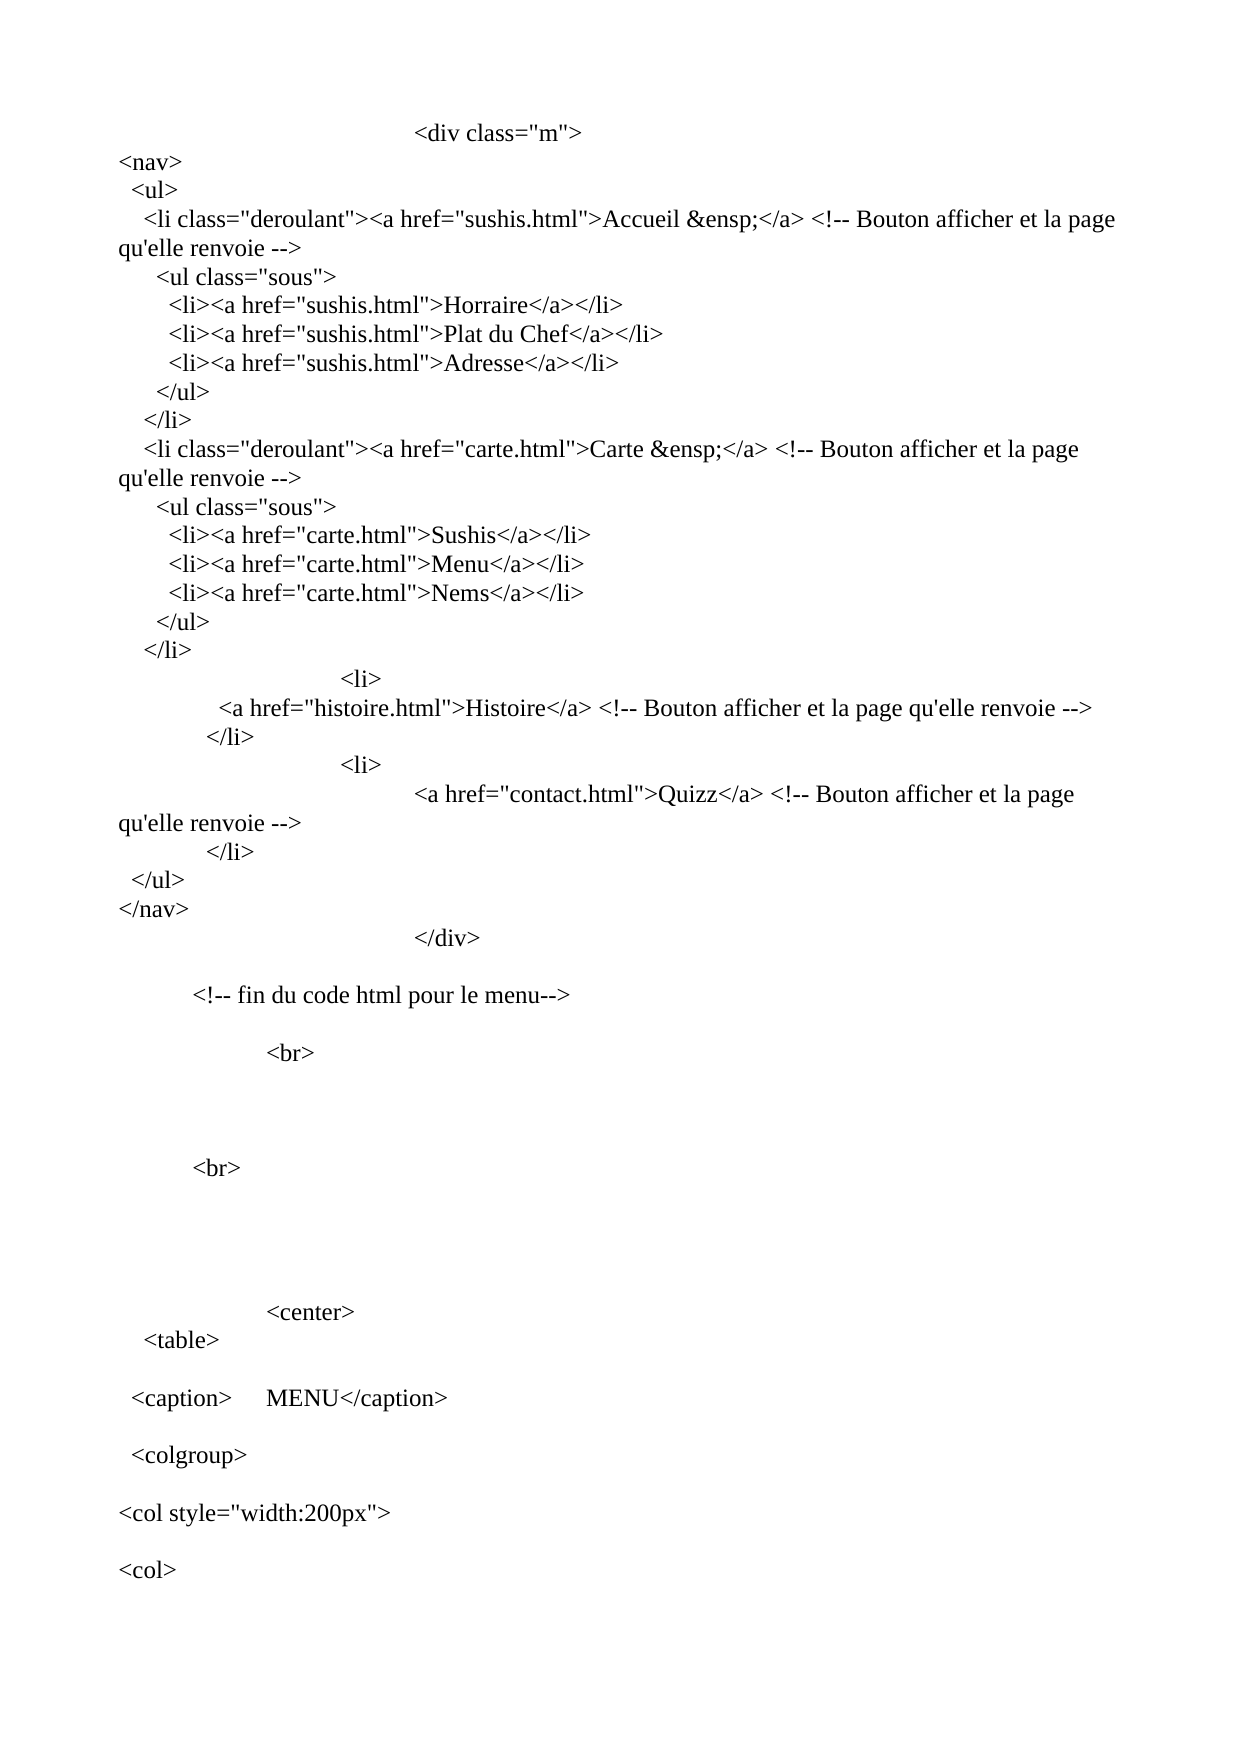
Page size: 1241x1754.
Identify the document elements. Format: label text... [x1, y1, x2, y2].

text <li><a href="carte.html">Sushis</a></li> [118, 521, 1122, 549]
text <li><a href="carte.html">Menu</a></li> [118, 549, 1122, 578]
text <li> [118, 751, 1122, 779]
text <ul class="sous"> [118, 262, 1122, 291]
text </li> [118, 722, 1122, 751]
text <li class="deroulant"><a href="sushis.html">Accueil &ensp;</a> <!-- Bouton afficher et la page qu'elle renvoie --> [118, 204, 1122, 262]
text <caption> MENU</caption> [118, 1383, 1122, 1412]
text </ul> [118, 377, 1122, 406]
text <ul class="sous"> [118, 492, 1122, 521]
text <li><a href="sushis.html">Horraire</a></li> [118, 291, 1122, 319]
text <ul> [118, 176, 1122, 204]
text <li class="deroulant"><a href="carte.html">Carte &ensp;</a> <!-- Bouton afficher et la page qu'elle renvoie --> [118, 434, 1122, 492]
text <br> [118, 1038, 1122, 1067]
text <li><a href="carte.html">Nems</a></li> [118, 578, 1122, 607]
text <table> [118, 1326, 1122, 1354]
text <!-- fin du code html pour le menu--> [118, 981, 1122, 1009]
text </ul> [118, 866, 1122, 894]
text <li><a href="sushis.html">Plat du Chef</a></li> [118, 319, 1122, 348]
text <center> [118, 1297, 1122, 1326]
text <li> [118, 664, 1122, 693]
text </li> [118, 406, 1122, 434]
text <a href="contact.html">Quizz</a> <!-- Bouton afficher et la page qu'elle renvoie --> [118, 779, 1122, 837]
text <colgroup> [118, 1441, 1122, 1469]
text <col style="width:200px"> [118, 1498, 1122, 1527]
text <col> [118, 1556, 1122, 1584]
text <li><a href="sushis.html">Adresse</a></li> [118, 348, 1122, 377]
text </div> [118, 923, 1122, 952]
text <nav> [118, 147, 1122, 176]
text </li> [118, 636, 1122, 664]
text <div class="m"> [118, 118, 1122, 147]
text </ul> [118, 607, 1122, 636]
text <br> [118, 1153, 1122, 1182]
text </nav> [118, 894, 1122, 923]
text <a href="histoire.html">Histoire</a> <!-- Bouton afficher et la page qu'elle renvoie --> [118, 693, 1122, 722]
text </li> [118, 837, 1122, 866]
